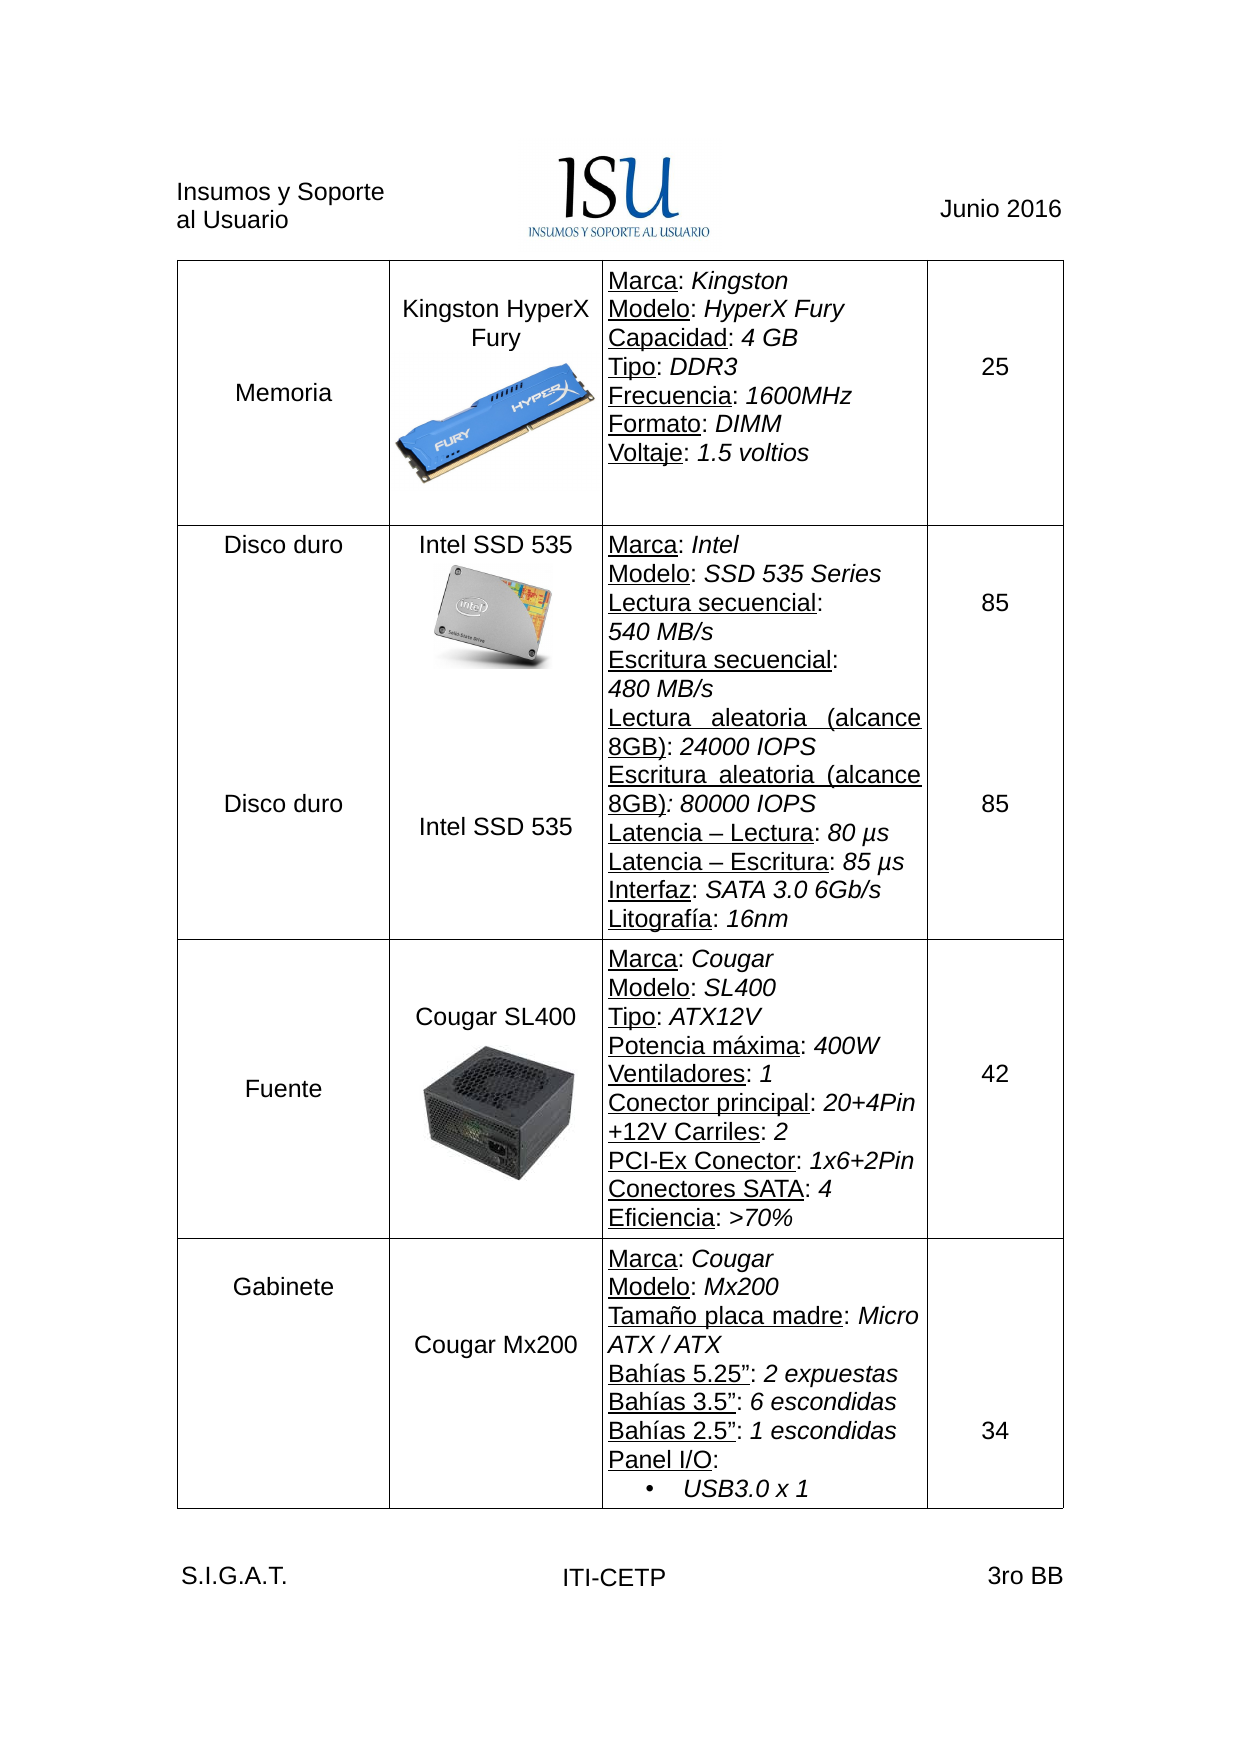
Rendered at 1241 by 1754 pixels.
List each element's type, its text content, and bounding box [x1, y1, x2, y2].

table_cell Marca: Intel Modelo: SSD 535 Series Lectura secuencial: 540 MB/s Escritura secuencial: 480 MB/s Lectura aleatoria (alcance 8GB): 24000 IOPS Escritura aleatoria (alcance 8GB): 80000 IOPS Latencia – Lectura: 80 µs Latencia – Escritura: 85 µs Interfaz: SATA 3.0 6Gb/s Litografía: 16nm [603, 526, 927, 939]
table_cell Disco duro Disco duro [178, 526, 389, 939]
table_cell Cougar SL400 [390, 940, 602, 1238]
table_cell Marca: Cougar Modelo: Mx200 Tamaño placa madre: Micro ATX / ATX Bahías 5.25”: 2 expuestas Bahías 3.5”: 6 escondidas Bahías 2.5”: 1 escondidas Panel I/O: USB3.0 x 1 USB2.0 x 1 Mic x 1 Audio x 1 Slots de expansión: 7 [603, 1239, 927, 1508]
table_cell 85 85 [928, 526, 1063, 939]
table_cell 34 [928, 1239, 1063, 1508]
table_cell Gabinete [178, 1239, 389, 1508]
table_cell Marca: Cougar Modelo: SL400 Tipo: ATX12V Potencia máxima: 400W Ventiladores: 1 Conector principal: 20+4Pin +12V Carriles: 2 PCI-Ex Conector: 1x6+2Pin Conectores SATA: 4 Eficiencia: >70% [603, 940, 927, 1238]
picture [433, 563, 553, 669]
table_cell 25 [928, 261, 1063, 524]
picture [390, 351, 601, 491]
picture [517, 138, 723, 252]
table_cell Memoria [178, 261, 389, 524]
table_cell Kingston HyperX Fury [390, 261, 602, 524]
table_cell 42 [928, 940, 1063, 1238]
table_cell Marca: Kingston Modelo: HyperX Fury Capacidad: 4 GB Tipo: DDR3 Frecuencia: 1600MHz Formato: DIMM Voltaje: 1.5 voltios [603, 261, 927, 524]
table_cell Fuente [178, 940, 389, 1238]
picture [419, 1043, 579, 1183]
table_cell Cougar Mx200 [390, 1239, 602, 1508]
table_cell Intel SSD 535 [390, 669, 602, 939]
table_cell Intel SSD 535 [390, 526, 602, 668]
